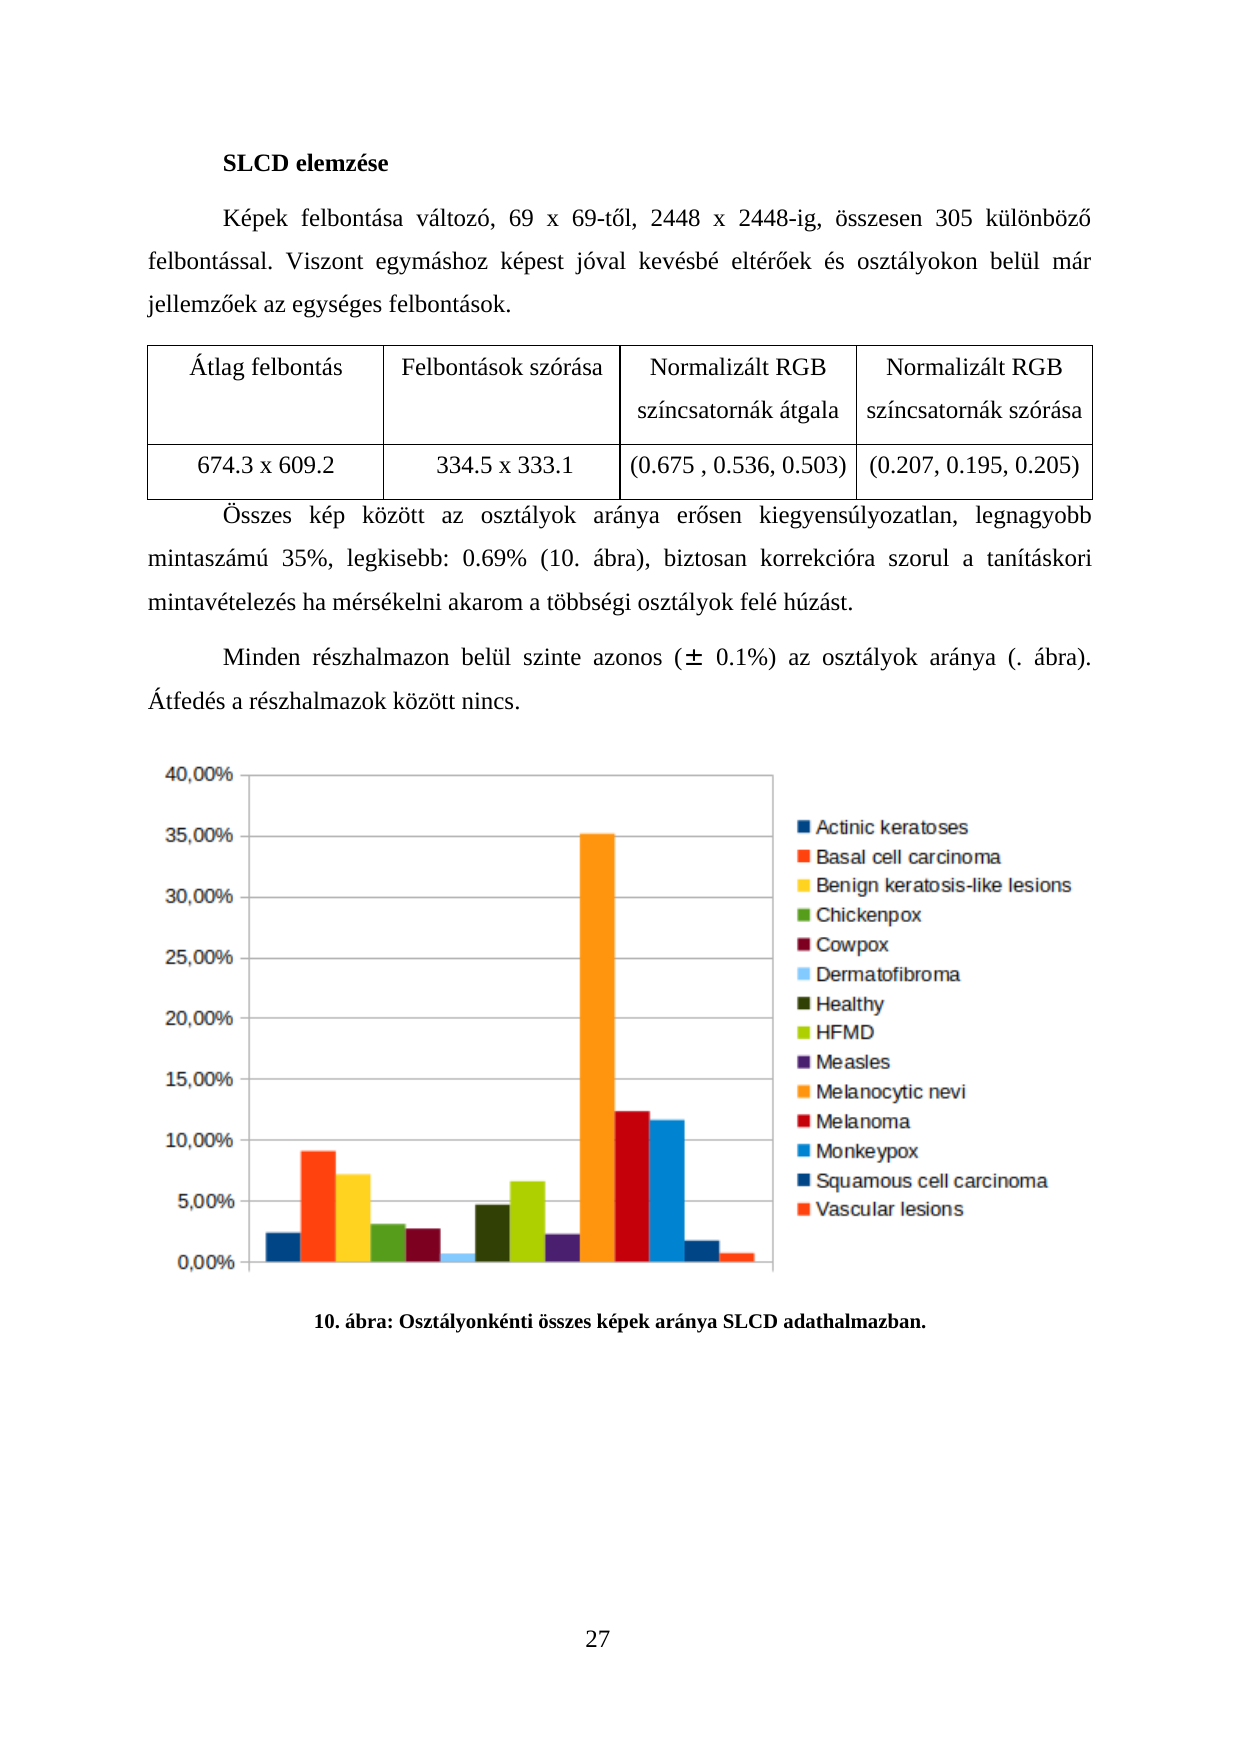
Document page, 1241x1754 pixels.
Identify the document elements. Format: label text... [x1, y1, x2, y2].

table_header Normalizált RGB színcsatornák átgala [621, 346, 856, 444]
text 10. ábra: Osztályonkénti összes képek aránya SLCD adathalmazban. [148, 1285, 1092, 1333]
picture [147, 754, 1093, 1285]
text Minden részhalmazon belül szinte azonos (± 0.1%) az osztályok aránya (. ábra). Átfedés a részhalmazok között nincs. [148, 642, 1092, 715]
text SLCD elemzése [148, 148, 1092, 176]
table_cell 674.3 x 609.2 [148, 445, 383, 499]
table_header Felbontások szórása [384, 346, 619, 444]
text Összes kép között az osztályok aránya erősen kiegyensúlyozatlan, legnagyobb mintaszámú 35%, legkisebb: 0.69% (10. ábra), biztosan korrekcióra szorul a tanításkori mintavételezés ha mérsékelni akarom a többségi osztályok felé húzást. [148, 500, 1092, 615]
table_header Átlag felbontás [148, 346, 383, 444]
text Képek felbontása változó, 69 x 69-től, 2448 x 2448-ig, összesen 305 különböző felbontással. Viszont egymáshoz képest jóval kevésbé eltérőek és osztályokon belül már jellemzőek az egységes felbontások. [148, 203, 1092, 318]
table_cell (0.675 , 0.536, 0.503) [621, 445, 856, 499]
table_cell 334.5 x 333.1 [384, 445, 619, 499]
table_cell (0.207, 0.195, 0.205) [857, 445, 1092, 499]
table_header Normalizált RGB színcsatornák szórása [857, 346, 1092, 444]
